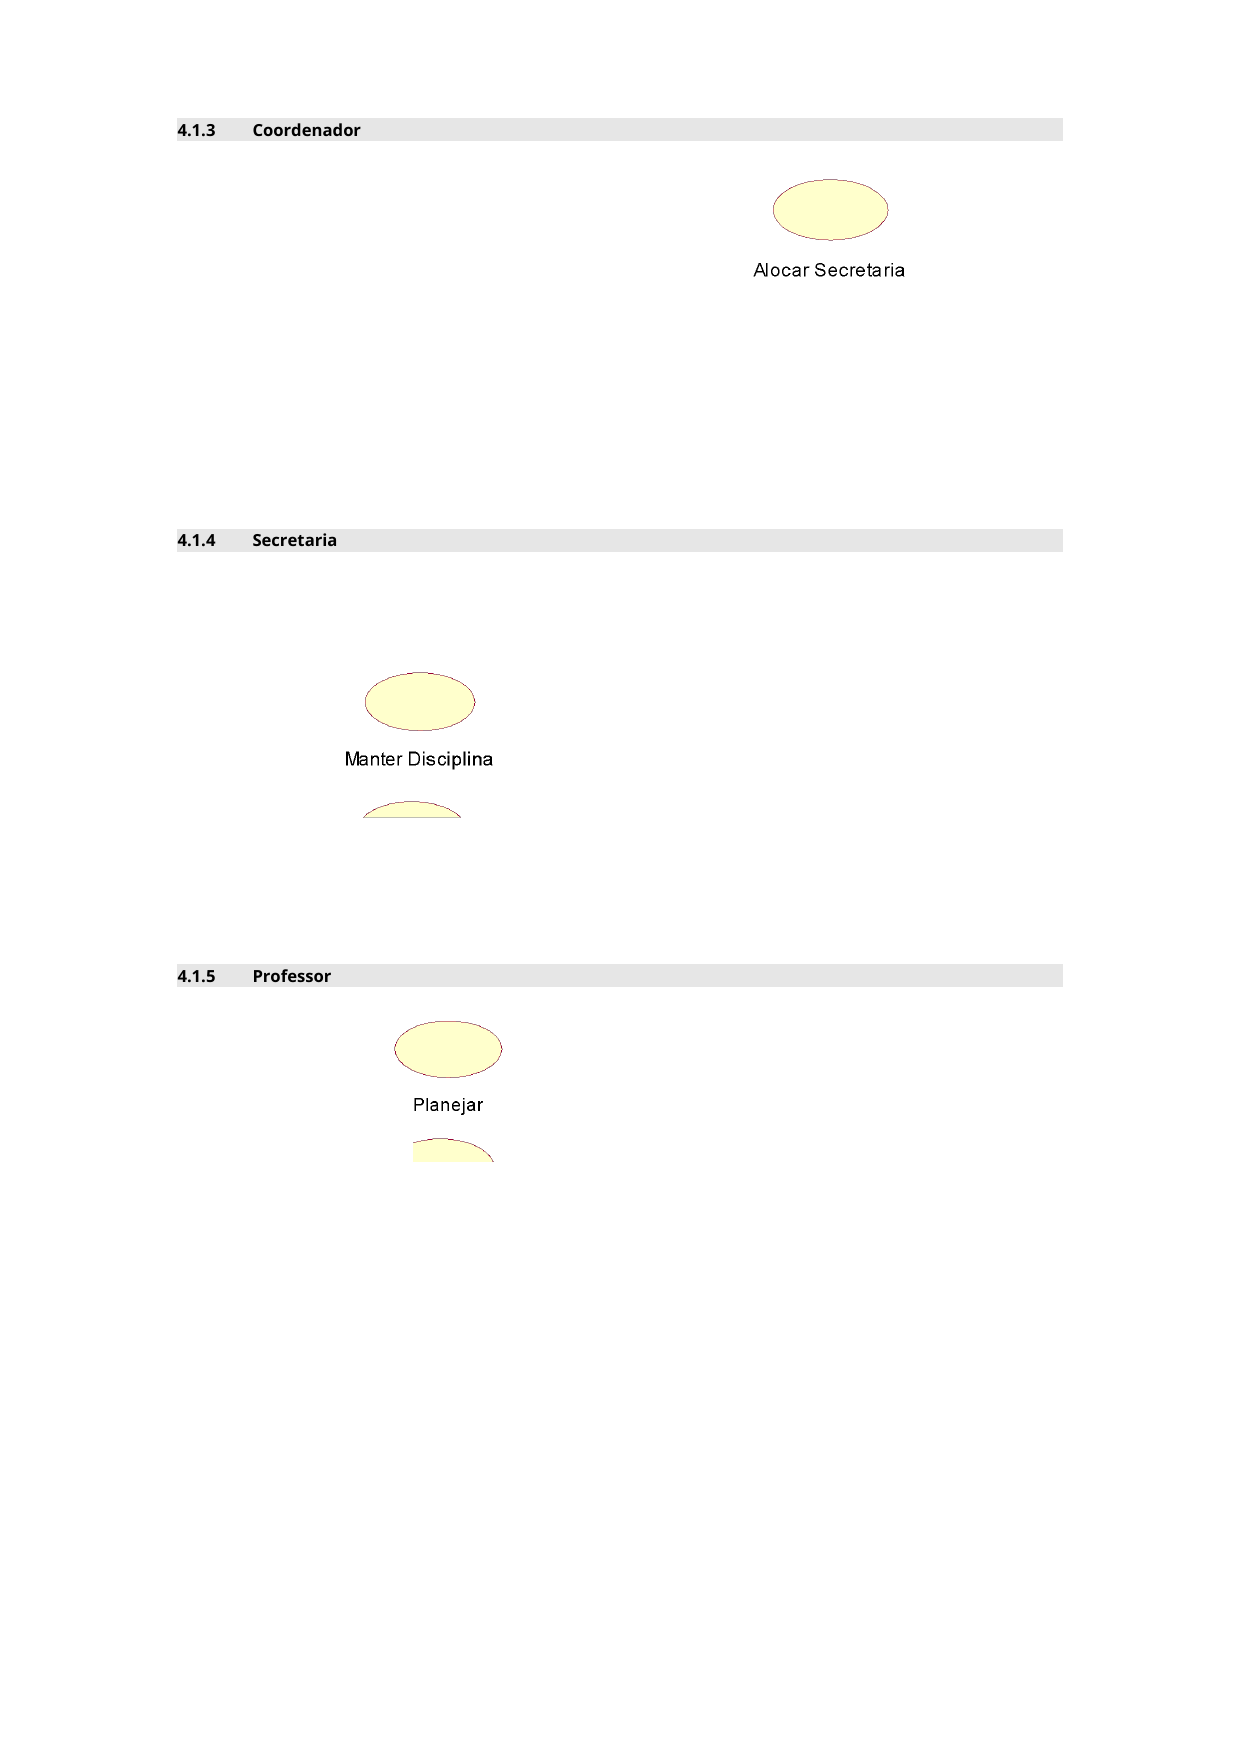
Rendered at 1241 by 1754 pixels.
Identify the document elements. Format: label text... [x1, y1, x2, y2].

list Coordenador [177, 118, 1063, 141]
picture [252, 999, 988, 1410]
list Professor [177, 964, 1063, 987]
picture [215, 564, 1026, 940]
picture [207, 153, 1034, 472]
list Secretaria [177, 529, 1063, 552]
